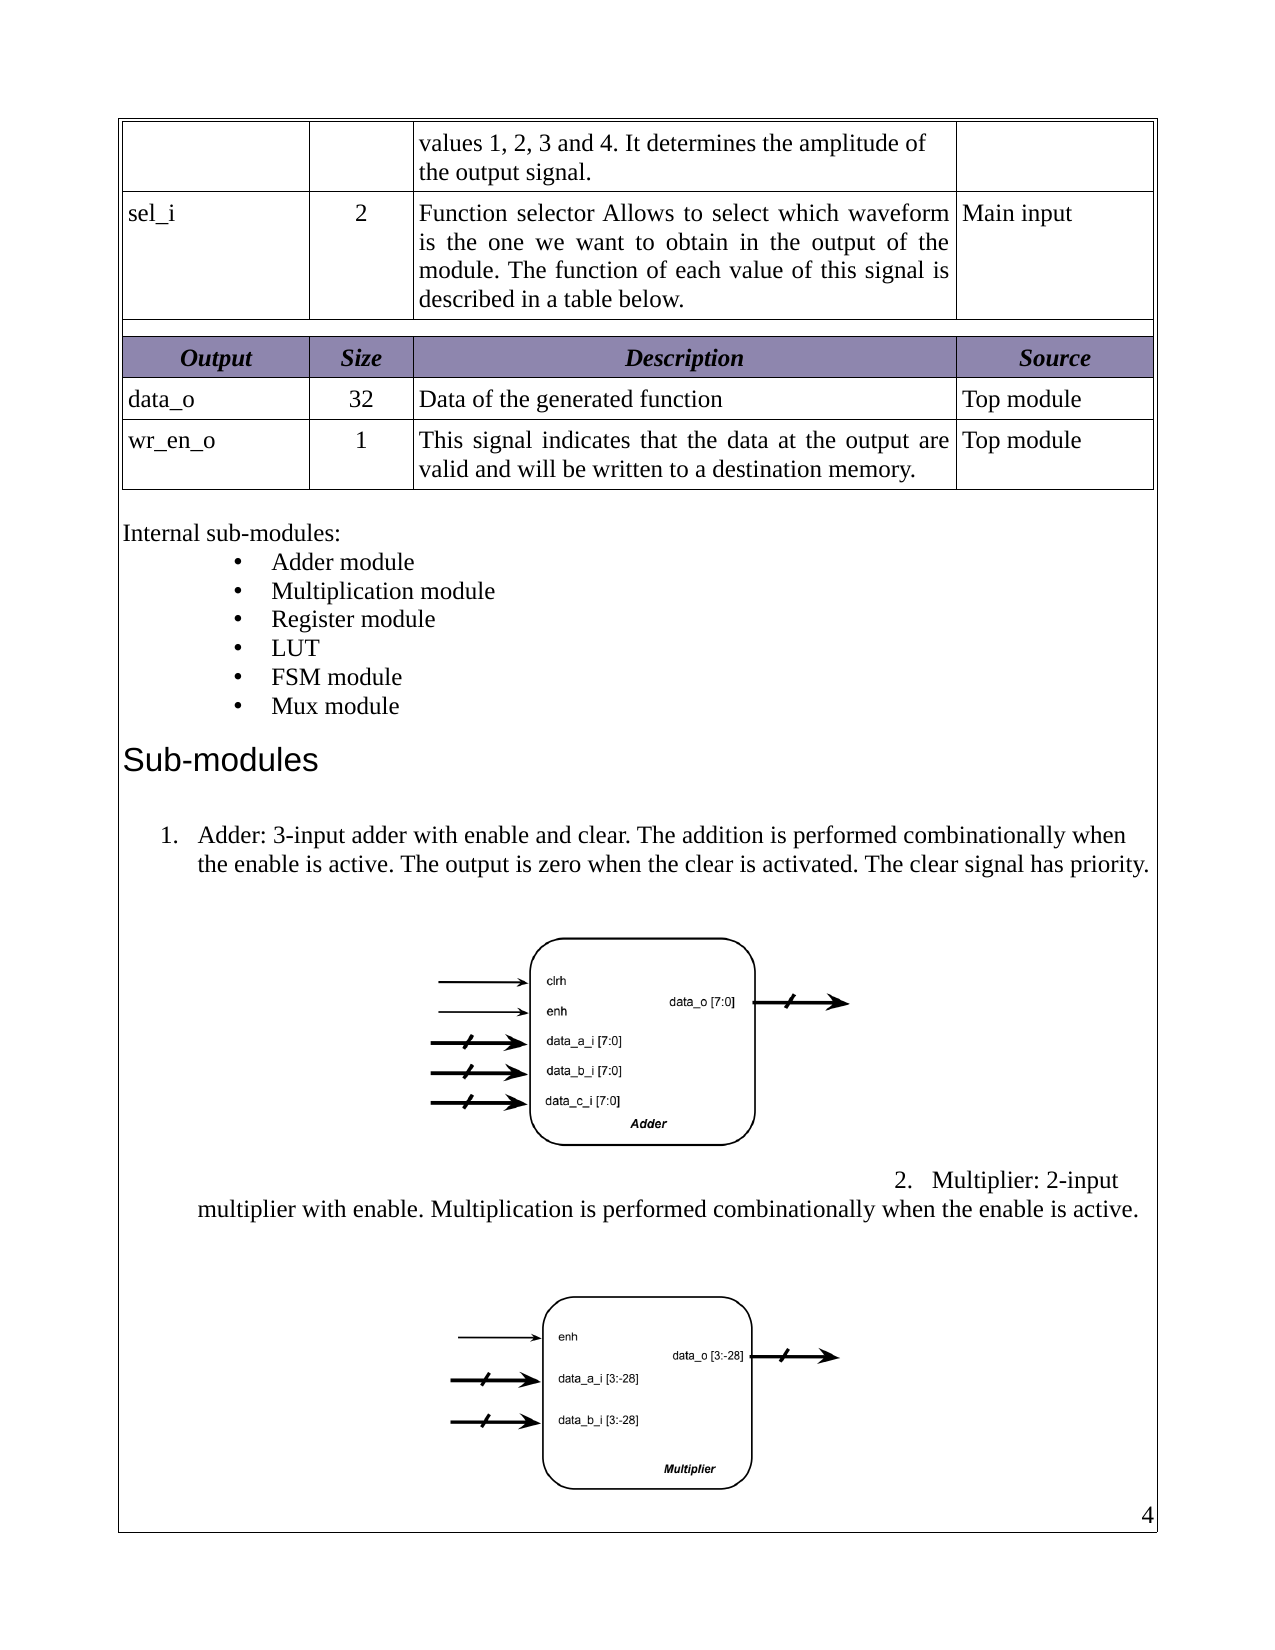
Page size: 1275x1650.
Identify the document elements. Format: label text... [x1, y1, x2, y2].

table_cell Top module [957, 420, 1153, 488]
table_cell Data of the generated function [414, 378, 956, 418]
table_cell data_o [123, 378, 309, 418]
list Multiplier: 2-input multiplier with enable. Multiplication is performed combinationally when the enable is active. [160, 1165, 1154, 1223]
table_cell Size [310, 337, 413, 377]
picture [424, 1251, 852, 1510]
table_cell Output [123, 337, 309, 377]
list Adder: 3-input adder with enable and clear. The addition is performed combinationally when the enable is active. The output is zero when the clear is activated. The clear signal has priority. [160, 820, 1154, 878]
list Multiplication module [233, 576, 1154, 604]
table_cell [310, 122, 413, 191]
list Mux module [233, 691, 1154, 719]
table_cell wr_en_o [123, 420, 309, 488]
table_cell [123, 122, 309, 191]
subtitle Sub-modules [122, 740, 1154, 779]
table_cell 32 [310, 378, 413, 418]
picture [419, 906, 857, 1178]
list FSM module [233, 662, 1154, 691]
list Adder module [233, 547, 1154, 576]
table_cell This signal indicates that the data at the output are valid and will be written to a destination memory. [414, 420, 956, 488]
table_cell Top module [957, 378, 1153, 418]
table_cell Source [957, 337, 1153, 377]
table_cell Description [414, 337, 956, 377]
table_cell [413, 320, 956, 336]
table_cell Main input [957, 192, 1153, 319]
table_cell Function selector Allows to select which waveform is the one we want to obtain in the output of the module. The function of each value of this signal is described in a table below. [414, 192, 956, 319]
list LUT [233, 633, 1154, 662]
table_cell [956, 320, 1153, 336]
table_cell [957, 122, 1153, 191]
table_cell 2 [310, 192, 413, 319]
list Register module [233, 604, 1154, 633]
text Internal sub-modules: [122, 518, 1154, 547]
table_cell [310, 320, 413, 336]
table_cell sel_i [123, 192, 309, 319]
table_cell [123, 320, 309, 336]
table_cell 1 [310, 420, 413, 488]
table_cell values 1, 2, 3 and 4. It determines the amplitude of the output signal. [414, 122, 956, 191]
